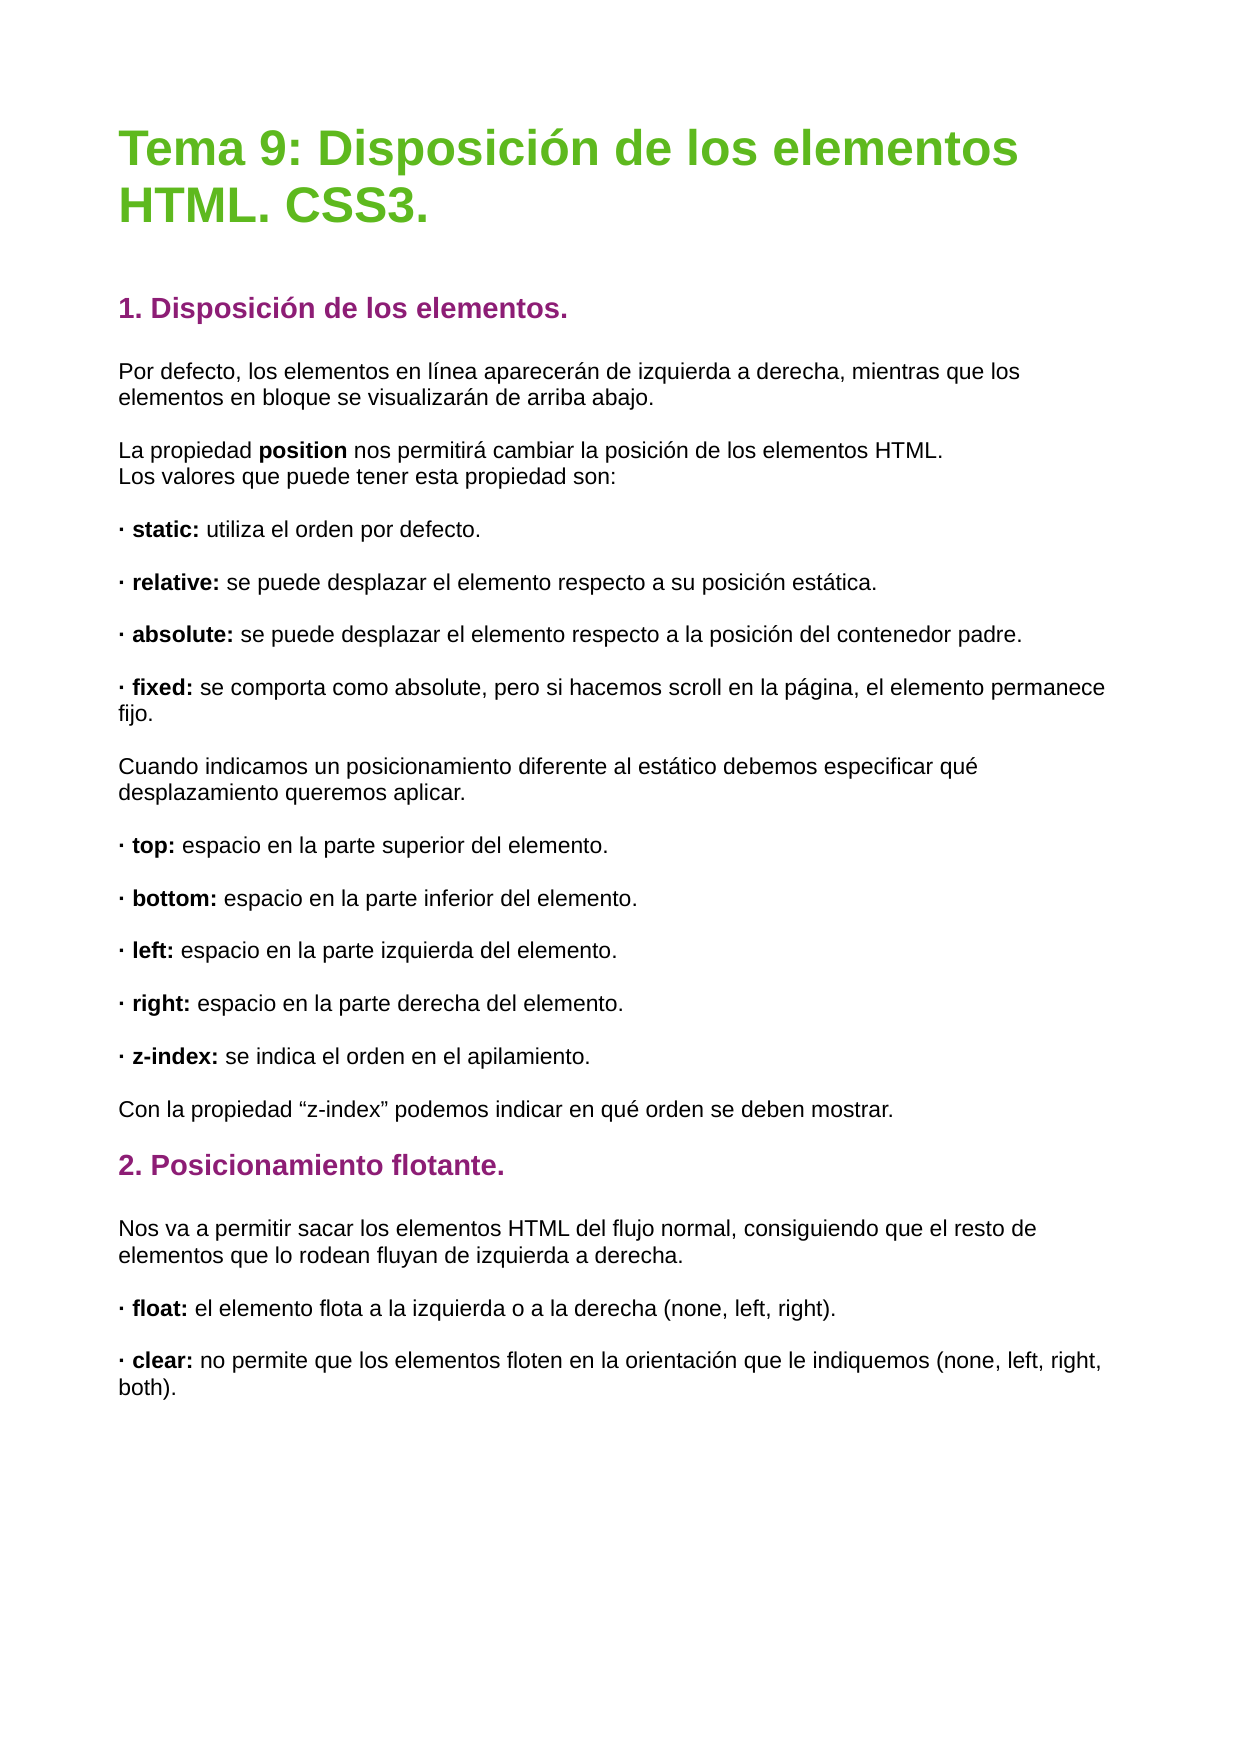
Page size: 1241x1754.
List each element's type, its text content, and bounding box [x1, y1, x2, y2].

text Cuando indicamos un posicionamiento diferente al estático debemos especificar qué desplazamiento queremos aplicar. [118, 753, 1122, 806]
text · float: el elemento flota a la izquierda o a la derecha (none, left, right). [118, 1294, 1122, 1321]
text Los valores que puede tener esta propiedad son: [118, 463, 1122, 489]
text · left: espacio en la parte izquierda del elemento. [118, 937, 1122, 964]
text 2. Posicionamiento flotante. [118, 1148, 1122, 1182]
text · top: espacio en la parte superior del elemento. [118, 832, 1122, 858]
text Nos va a permitir sacar los elementos HTML del flujo normal, consiguiendo que el resto de elementos que lo rodean fluyan de izquierda a derecha. [118, 1215, 1122, 1268]
text Tema 9: Disposición de los elementos HTML. CSS3. [118, 118, 1122, 233]
text · relative: se puede desplazar el elemento respecto a su posición estática. [118, 568, 1122, 595]
text · static: utiliza el orden por defecto. [118, 516, 1122, 542]
text · absolute: se puede desplazar el elemento respecto a la posición del contenedor padre. [118, 621, 1122, 648]
text 1. Disposición de los elementos. [118, 291, 1122, 324]
text · bottom: espacio en la parte inferior del elemento. [118, 885, 1122, 911]
text Con la propiedad “z-index” podemos indicar en qué orden se deben mostrar. [118, 1096, 1122, 1122]
text · right: espacio en la parte derecha del elemento. [118, 990, 1122, 1017]
text Por defecto, los elementos en línea aparecerán de izquierda a derecha, mientras que los elementos en bloque se visualizarán de arriba abajo. [118, 358, 1122, 410]
text · clear: no permite que los elementos floten en la orientación que le indiquemos (none, left, right, both). [118, 1347, 1122, 1400]
text La propiedad position nos permitirá cambiar la posición de los elementos HTML. [118, 437, 1122, 463]
text · fixed: se comporta como absolute, pero si hacemos scroll en la página, el elemento permanece fijo. [118, 674, 1122, 727]
text · z-index: se indica el orden en el apilamiento. [118, 1043, 1122, 1069]
